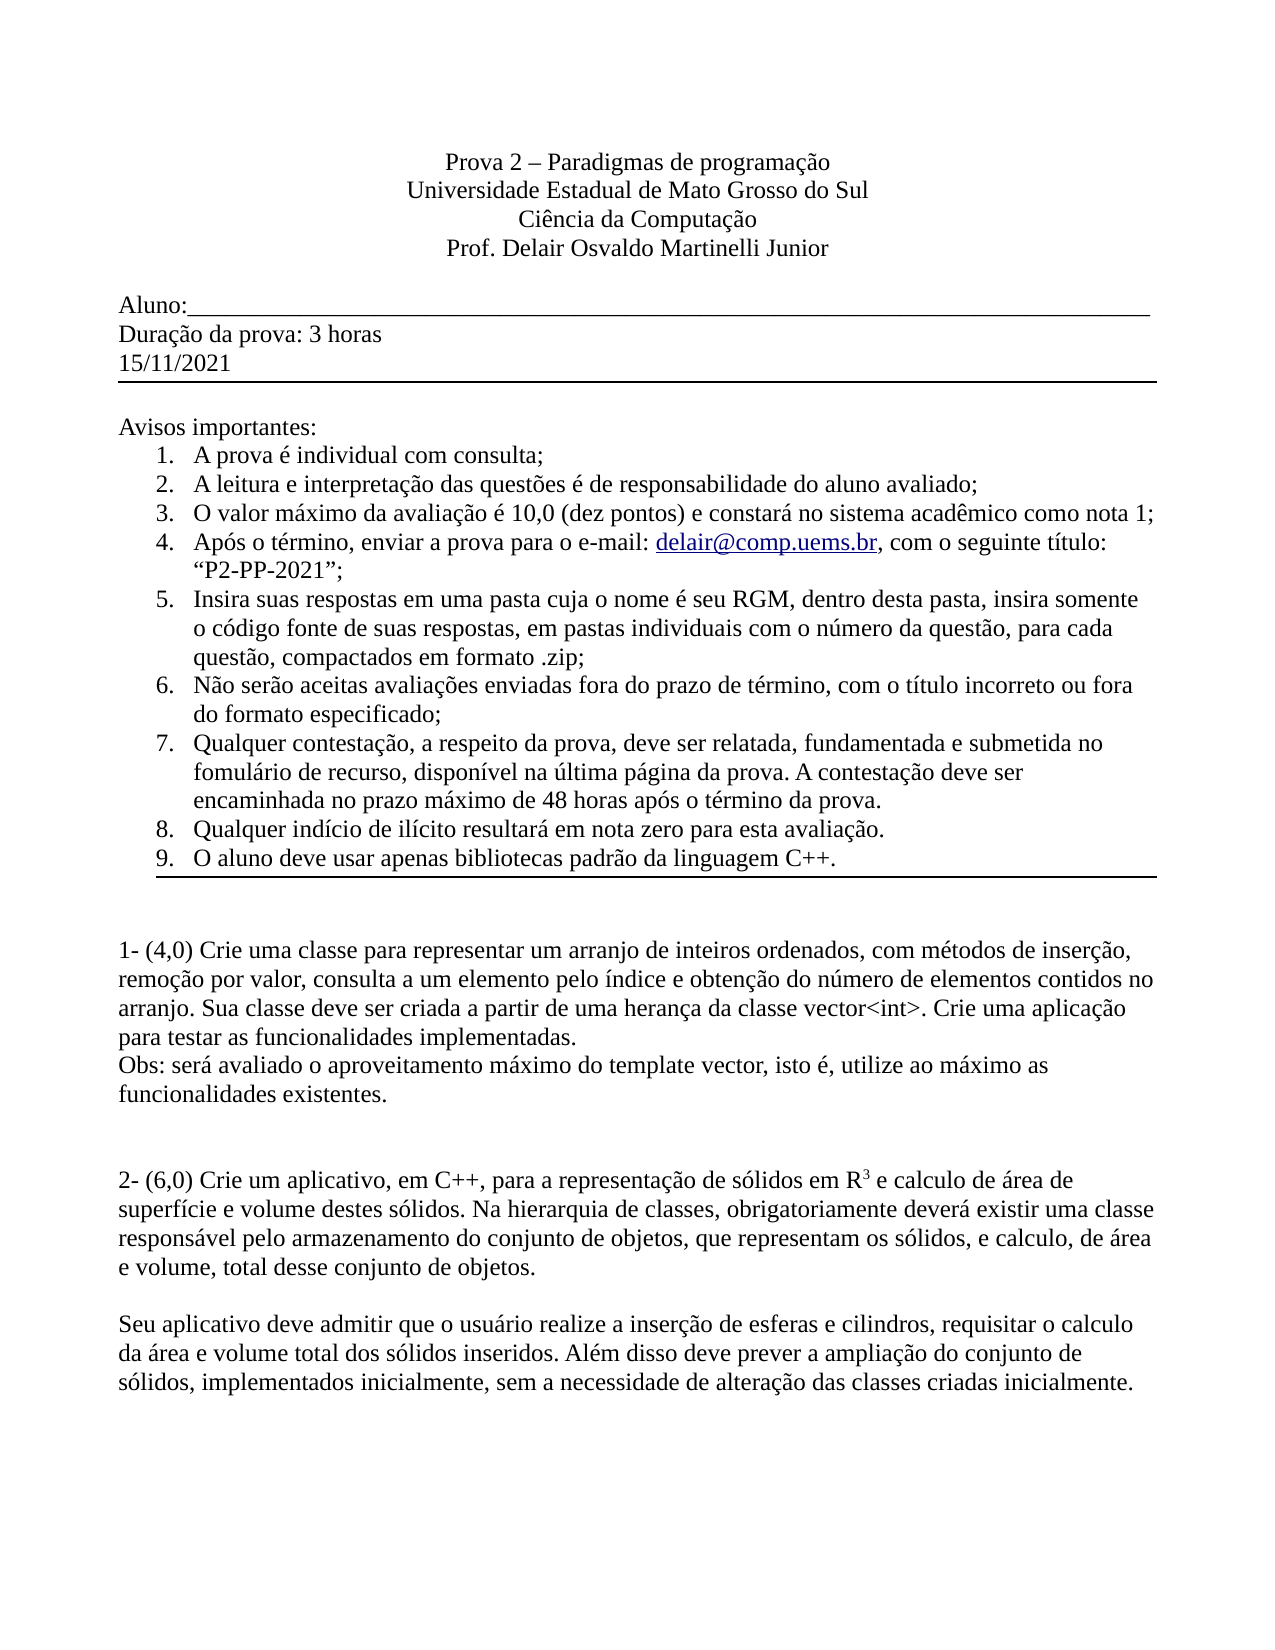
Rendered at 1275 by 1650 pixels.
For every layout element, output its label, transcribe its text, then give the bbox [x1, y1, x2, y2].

list Após o término, enviar a prova para o e-mail: delair@comp.uems.br, com o seguinte título: “P2-PP-2021”; [156, 527, 1157, 584]
text Ciência da Computação [118, 204, 1157, 233]
text Aluno:_____________________________________________________________________________ [118, 291, 1157, 319]
list O aluno deve usar apenas bibliotecas padrão da linguagem C++. [156, 843, 1157, 876]
list Não serão aceitas avaliações enviadas fora do prazo de término, com o título incorreto ou fora do formato especificado; [156, 671, 1157, 728]
list A prova é individual com consulta; [156, 441, 1157, 469]
text Universidade Estadual de Mato Grosso do Sul [118, 176, 1157, 204]
text Prova 2 – Paradigmas de programação [118, 147, 1157, 176]
text Obs: será avaliado o aproveitamento máximo do template vector, isto é, utilize ao máximo as funcionalidades existentes. [118, 1051, 1157, 1108]
text Duração da prova: 3 horas [118, 319, 1157, 348]
list Insira suas respostas em uma pasta cuja o nome é seu RGM, dentro desta pasta, insira somente o código fonte de suas respostas, em pastas individuais com o número da questão, para cada questão, compactados em formato .zip; [156, 584, 1157, 671]
list A leitura e interpretação das questões é de responsabilidade do aluno avaliado; [156, 469, 1157, 498]
text Prof. Delair Osvaldo Martinelli Junior [118, 233, 1157, 262]
list O valor máximo da avaliação é 10,0 (dez pontos) e constará no sistema acadêmico como nota 1; [156, 498, 1157, 527]
list Qualquer indício de ilícito resultará em nota zero para esta avaliação. [156, 814, 1157, 843]
list Qualquer contestação, a respeito da prova, deve ser relatada, fundamentada e submetida no fomulário de recurso, disponível na última página da prova. A contestação deve ser encaminhada no prazo máximo de 48 horas após o término da prova. [156, 728, 1157, 814]
text Seu aplicativo deve admitir que o usuário realize a inserção de esferas e cilindros, requisitar o calculo da área e volume total dos sólidos inseridos. Além disso deve prever a ampliação do conjunto de sólidos, implementados inicialmente, sem a necessidade de alteração das classes criadas inicialmente. [118, 1309, 1157, 1396]
text Avisos importantes: [118, 412, 1157, 441]
text 15/11/2021 [118, 348, 1157, 381]
text 2- (6,0) Crie um aplicativo, em C++, para a representação de sólidos em R3 e calculo de área de superfície e volume destes sólidos. Na hierarquia de classes, obrigatoriamente deverá existir uma classe responsável pelo armazenamento do conjunto de objetos, que representam os sólidos, e calculo, de área e volume, total desse conjunto de objetos. [118, 1166, 1157, 1281]
text 1- (4,0) Crie uma classe para representar um arranjo de inteiros ordenados, com métodos de inserção, remoção por valor, consulta a um elemento pelo índice e obtenção do número de elementos contidos no arranjo. Sua classe deve ser criada a partir de uma herança da classe vector<int>. Crie uma aplicação para testar as funcionalidades implementadas. [118, 936, 1157, 1051]
